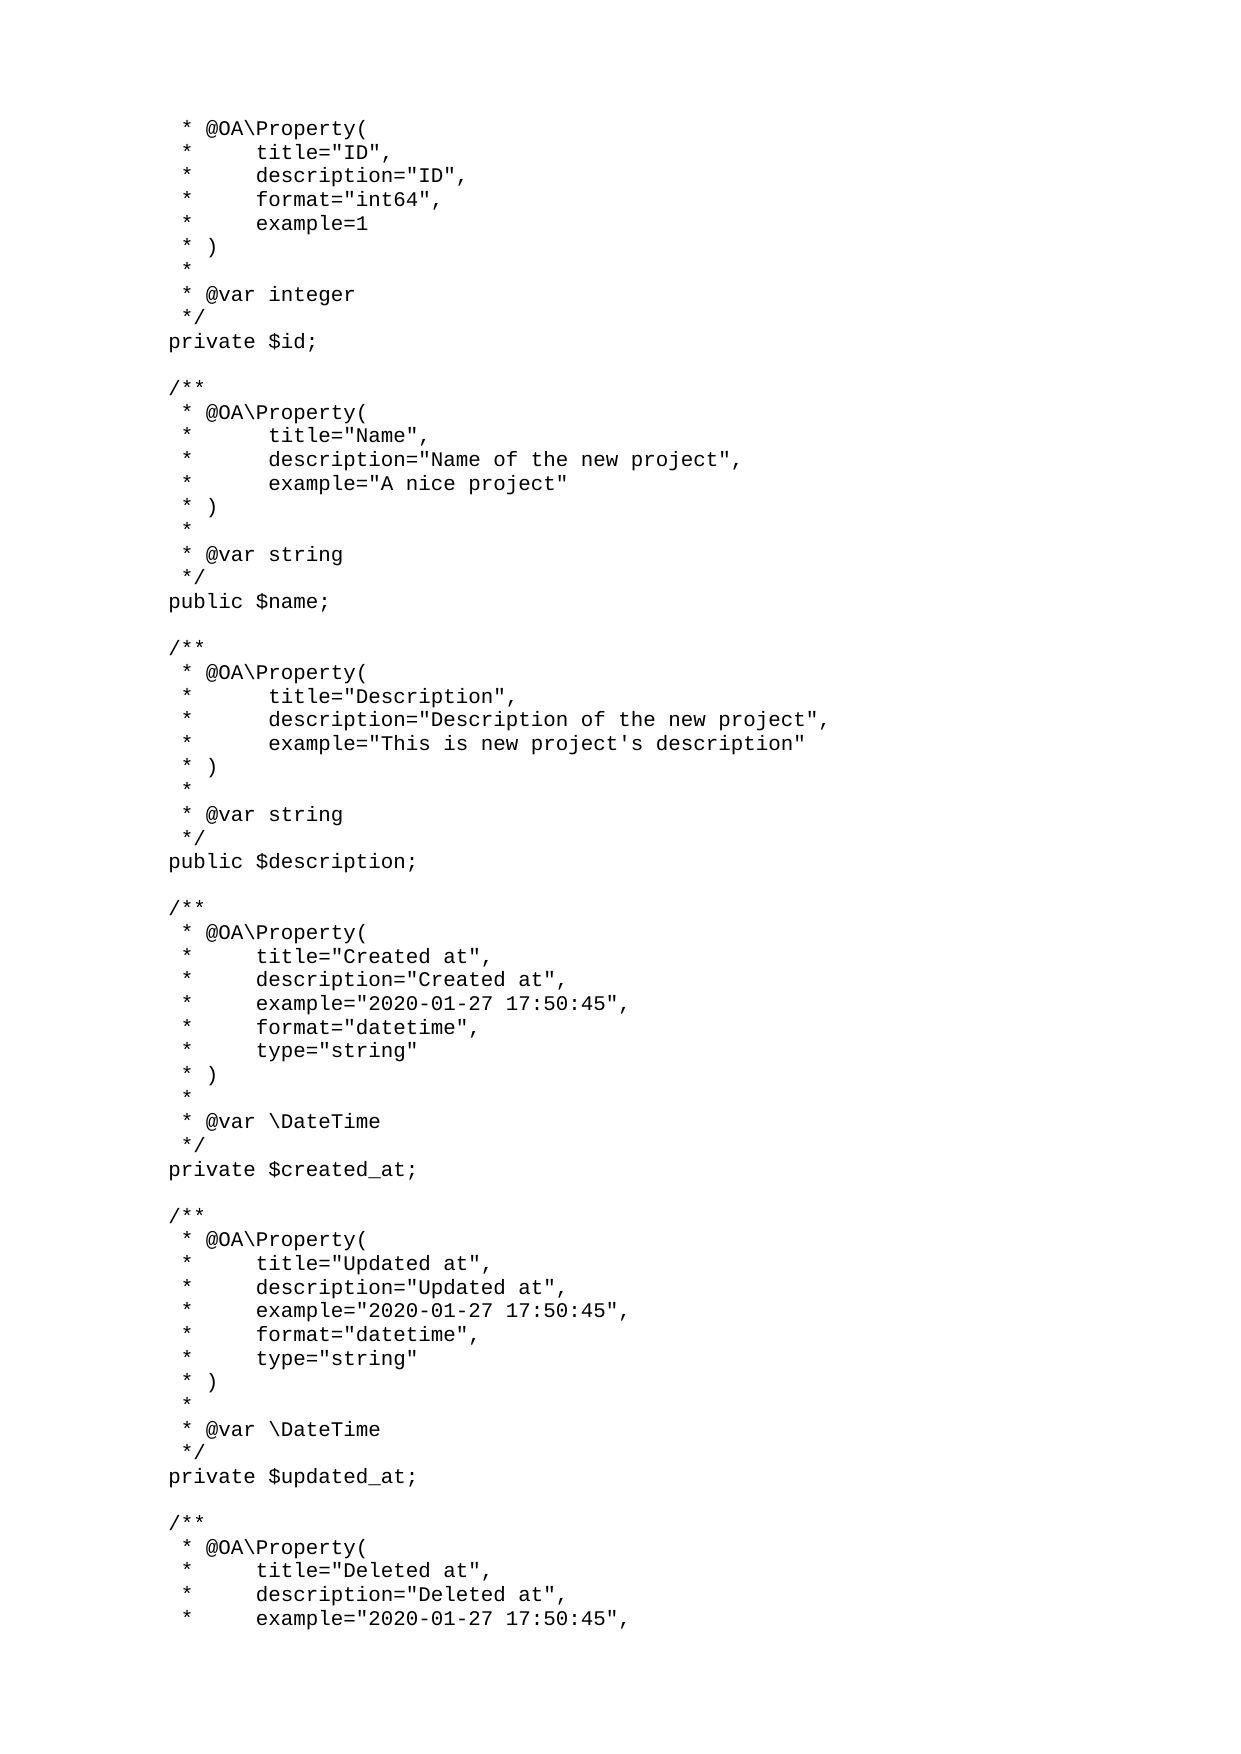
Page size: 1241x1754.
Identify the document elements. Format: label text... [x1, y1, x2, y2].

text * [118, 1395, 1122, 1419]
text * description="Name of the new project", [118, 449, 1122, 473]
text * @OA\Property( [118, 1229, 1122, 1253]
text * example="This is new project's description" [118, 733, 1122, 757]
text * description="ID", [118, 165, 1122, 189]
text * @var \DateTime [118, 1111, 1122, 1135]
text */ [118, 1442, 1122, 1466]
text * title="Description", [118, 686, 1122, 709]
text * @var \DateTime [118, 1419, 1122, 1442]
text private $created_at; [118, 1158, 1122, 1182]
text * @var string [118, 804, 1122, 827]
text * @OA\Property( [118, 1537, 1122, 1561]
text * description="Description of the new project", [118, 709, 1122, 733]
text * [118, 520, 1122, 544]
text * title="ID", [118, 142, 1122, 165]
text * example="2020-01-27 17:50:45", [118, 993, 1122, 1017]
text /** [118, 638, 1122, 662]
text */ [118, 307, 1122, 331]
text /** [118, 378, 1122, 402]
text * type="string" [118, 1348, 1122, 1371]
text public $name; [118, 591, 1122, 615]
text * ) [118, 757, 1122, 780]
text * [118, 780, 1122, 804]
text * ) [118, 1064, 1122, 1088]
text * @OA\Property( [118, 922, 1122, 946]
text * ) [118, 496, 1122, 520]
text * example="A nice project" [118, 473, 1122, 496]
text /** [118, 898, 1122, 922]
text * description="Deleted at", [118, 1584, 1122, 1608]
text * [118, 1088, 1122, 1111]
text * description="Created at", [118, 969, 1122, 993]
text */ [118, 567, 1122, 591]
text * format="datetime", [118, 1324, 1122, 1348]
text * title="Created at", [118, 946, 1122, 969]
text * @OA\Property( [118, 662, 1122, 686]
text * ) [118, 1371, 1122, 1395]
text private $id; [118, 331, 1122, 354]
text */ [118, 827, 1122, 851]
text * description="Updated at", [118, 1277, 1122, 1300]
text * @OA\Property( [118, 402, 1122, 426]
text * @var integer [118, 284, 1122, 307]
text * title="Name", [118, 426, 1122, 449]
text private $updated_at; [118, 1466, 1122, 1489]
text * format="datetime", [118, 1017, 1122, 1040]
text public $description; [118, 851, 1122, 875]
text * example="2020-01-27 17:50:45", [118, 1608, 1122, 1631]
text * ) [118, 236, 1122, 260]
text * format="int64", [118, 189, 1122, 213]
text * example="2020-01-27 17:50:45", [118, 1300, 1122, 1324]
text * @OA\Property( [118, 118, 1122, 142]
text * type="string" [118, 1040, 1122, 1064]
text * title="Updated at", [118, 1253, 1122, 1277]
text * [118, 260, 1122, 284]
text */ [118, 1135, 1122, 1158]
text * example=1 [118, 213, 1122, 236]
text /** [118, 1206, 1122, 1229]
text * @var string [118, 544, 1122, 567]
text /** [118, 1513, 1122, 1537]
text * title="Deleted at", [118, 1561, 1122, 1584]
